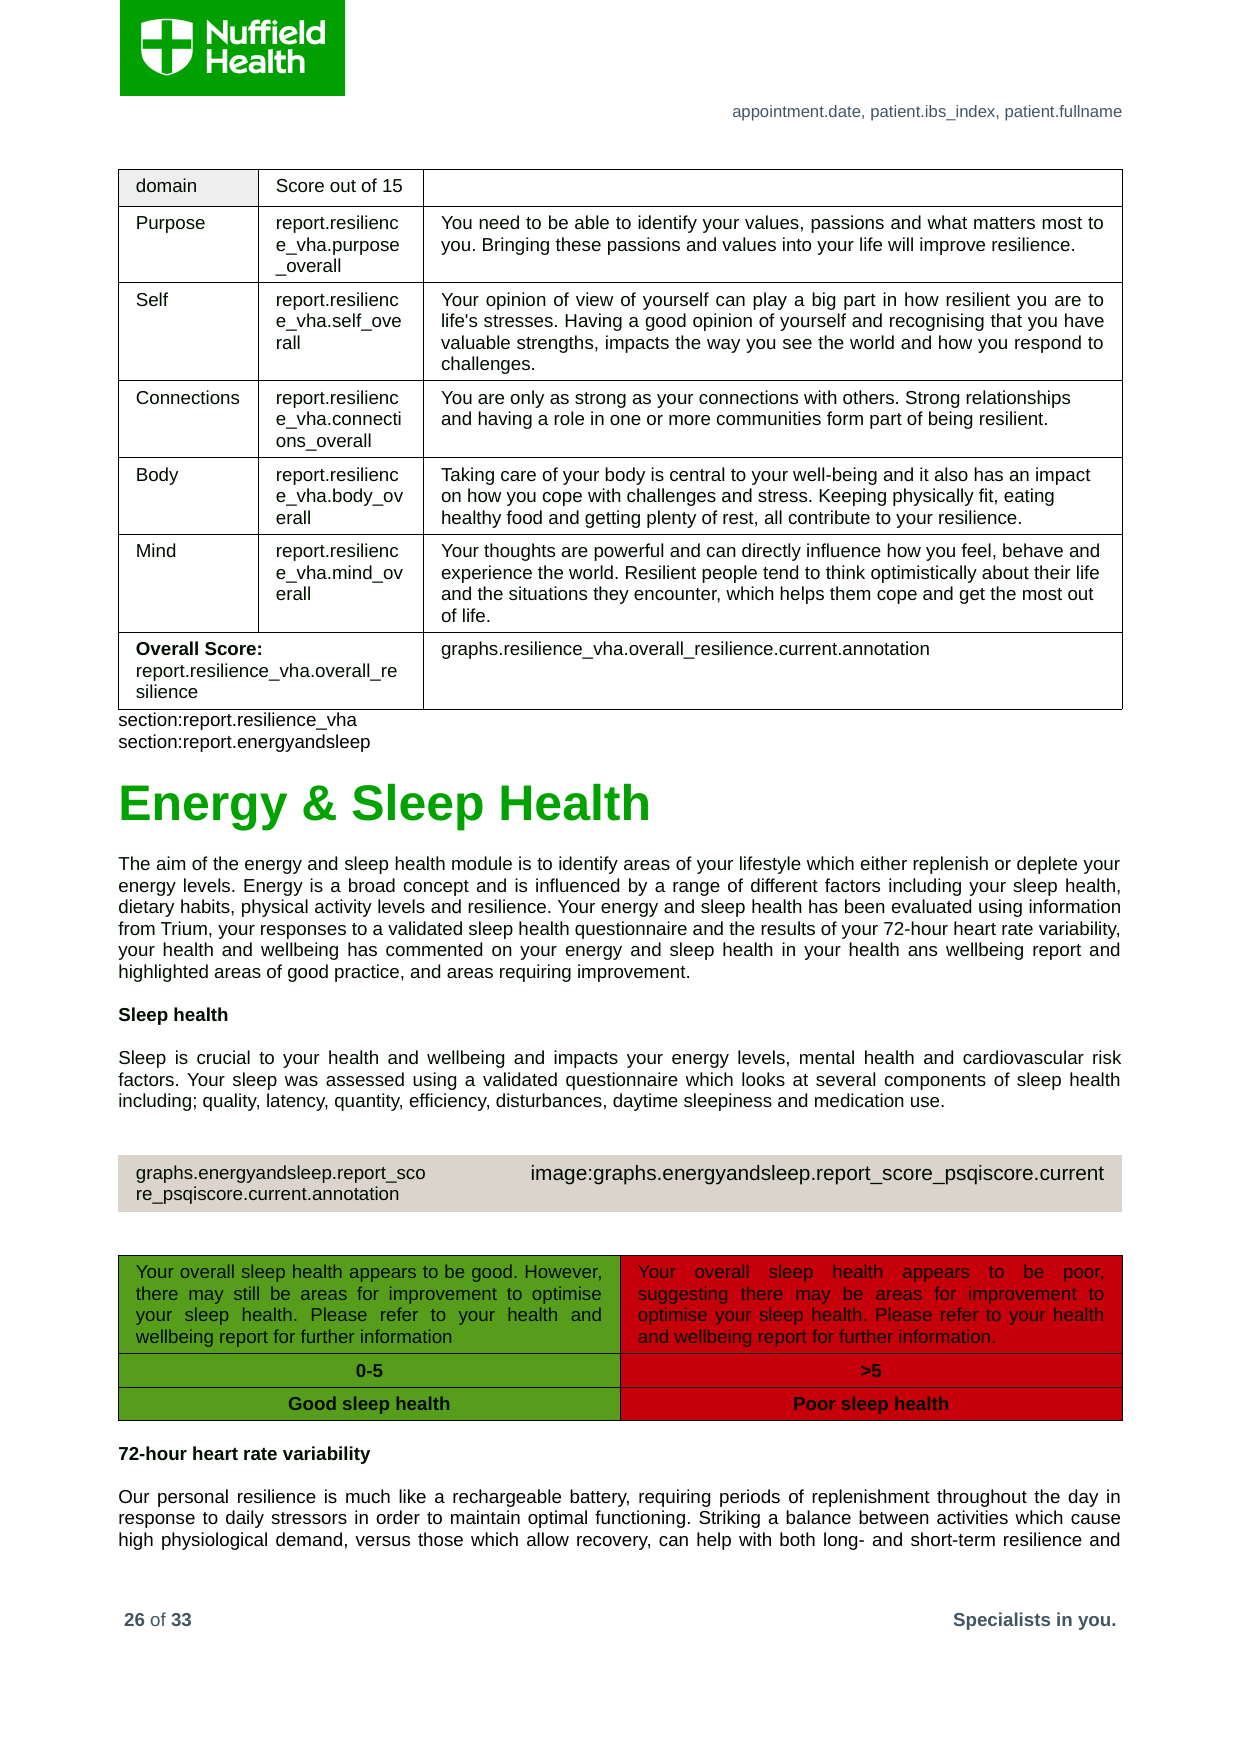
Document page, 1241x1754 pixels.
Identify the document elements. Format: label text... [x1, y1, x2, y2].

text 72-hour heart rate variability [118, 1442, 1122, 1464]
table_cell report.resilience_vha.body_overall [259, 458, 423, 534]
table_cell report.resilience_vha.mind_overall [259, 535, 423, 632]
text Sleep is crucial to your health and wellbeing and impacts your energy levels, mental health and cardiovascular risk factors. Your sleep was assessed using a validated questionnaire which looks at several components of sleep health including; quality, latency, quantity, efficiency, disturbances, daytime sleepiness and medication use. [118, 1047, 1122, 1112]
table_header image:graphs.energyandsleep.report_score_psqiscore.current [446, 1155, 1122, 1212]
table_cell report.resilience_vha.purpose_overall [259, 207, 423, 282]
table_header Your overall sleep health appears to be poor, suggesting there may be areas for improvement to optimise your sleep health. Please refer to your health and wellbeing report for further information. [621, 1256, 1122, 1353]
text Our personal resilience is much like a rechargeable battery, requiring periods of replenishment throughout the day in response to daily stressors in order to maintain optimal functioning. Striking a balance between activities which cause high physiological demand, versus those which allow recovery, can help with both long- and short-term resilience and [118, 1485, 1122, 1550]
text section:report.energyandsleep [118, 731, 1122, 752]
table_cell report.resilience_vha.connections_overall [259, 381, 423, 457]
table_header Your overall sleep health appears to be good. However, there may still be areas for improvement to optimise your sleep health. Please refer to your health and wellbeing report for further information [119, 1256, 620, 1353]
table_cell >5 [621, 1354, 1122, 1387]
table_cell Mind [119, 535, 258, 632]
table_cell [424, 170, 1122, 206]
table_cell Your opinion of view of yourself can play a big part in how resilient you are to life's stresses. Having a good opinion of yourself and recognising that you have valuable strengths, impacts the way you see the world and how you respond to challenges. [424, 283, 1122, 380]
table_header graphs.energyandsleep.report_score_psqiscore.current.annotation [118, 1155, 446, 1212]
table_cell You are only as strong as your connections with others. Strong relationships and having a role in one or more communities form part of being resilient. [424, 381, 1122, 457]
table_header domain [119, 170, 258, 206]
table_cell Overall Score: report.resilience_vha.overall_resilience [119, 633, 423, 709]
table_cell Connections [119, 381, 258, 457]
text section:report.resilience_vha [118, 710, 1122, 731]
table_cell Self [119, 283, 258, 380]
table_cell graphs.resilience_vha.overall_resilience.current.annotation [424, 633, 1122, 709]
table_cell You need to be able to identify your values, passions and what matters most to you. Bringing these passions and values into your life will improve resilience. [424, 207, 1122, 282]
text The aim of the energy and sleep health module is to identify areas of your lifestyle which either replenish or deplete your energy levels. Energy is a broad concept and is influenced by a range of different factors including your sleep health, dietary habits, physical activity levels and resilience. Your energy and sleep health has been evaluated using information from Trium, your responses to a validated sleep health questionnaire and the results of your 72-hour heart rate variability, your health and wellbeing has commented on your energy and sleep health in your health ans wellbeing report and highlighted areas of good practice, and areas requiring improvement. [118, 853, 1122, 982]
table_cell Score out of 15 [259, 170, 423, 206]
table_cell Your thoughts are powerful and can directly influence how you feel, behave and experience the world. Resilient people tend to think optimistically about their life and the situations they encounter, which helps them cope and get the most out of life. [424, 535, 1122, 632]
table_cell report.resilience_vha.self_overall [259, 283, 423, 380]
table_cell Purpose [119, 207, 258, 282]
table_cell Body [119, 458, 258, 534]
subtitle Energy & Sleep Health [118, 774, 1122, 831]
table_cell 0-5 [119, 1354, 620, 1387]
table_cell Taking care of your body is central to your well-being and it also has an impact on how you cope with challenges and stress. Keeping physically fit, eating healthy food and getting plenty of rest, all contribute to your resilience. [424, 458, 1122, 534]
table_cell Poor sleep health [621, 1388, 1122, 1420]
table_cell Good sleep health [119, 1388, 620, 1420]
text Sleep health [118, 1004, 1122, 1025]
